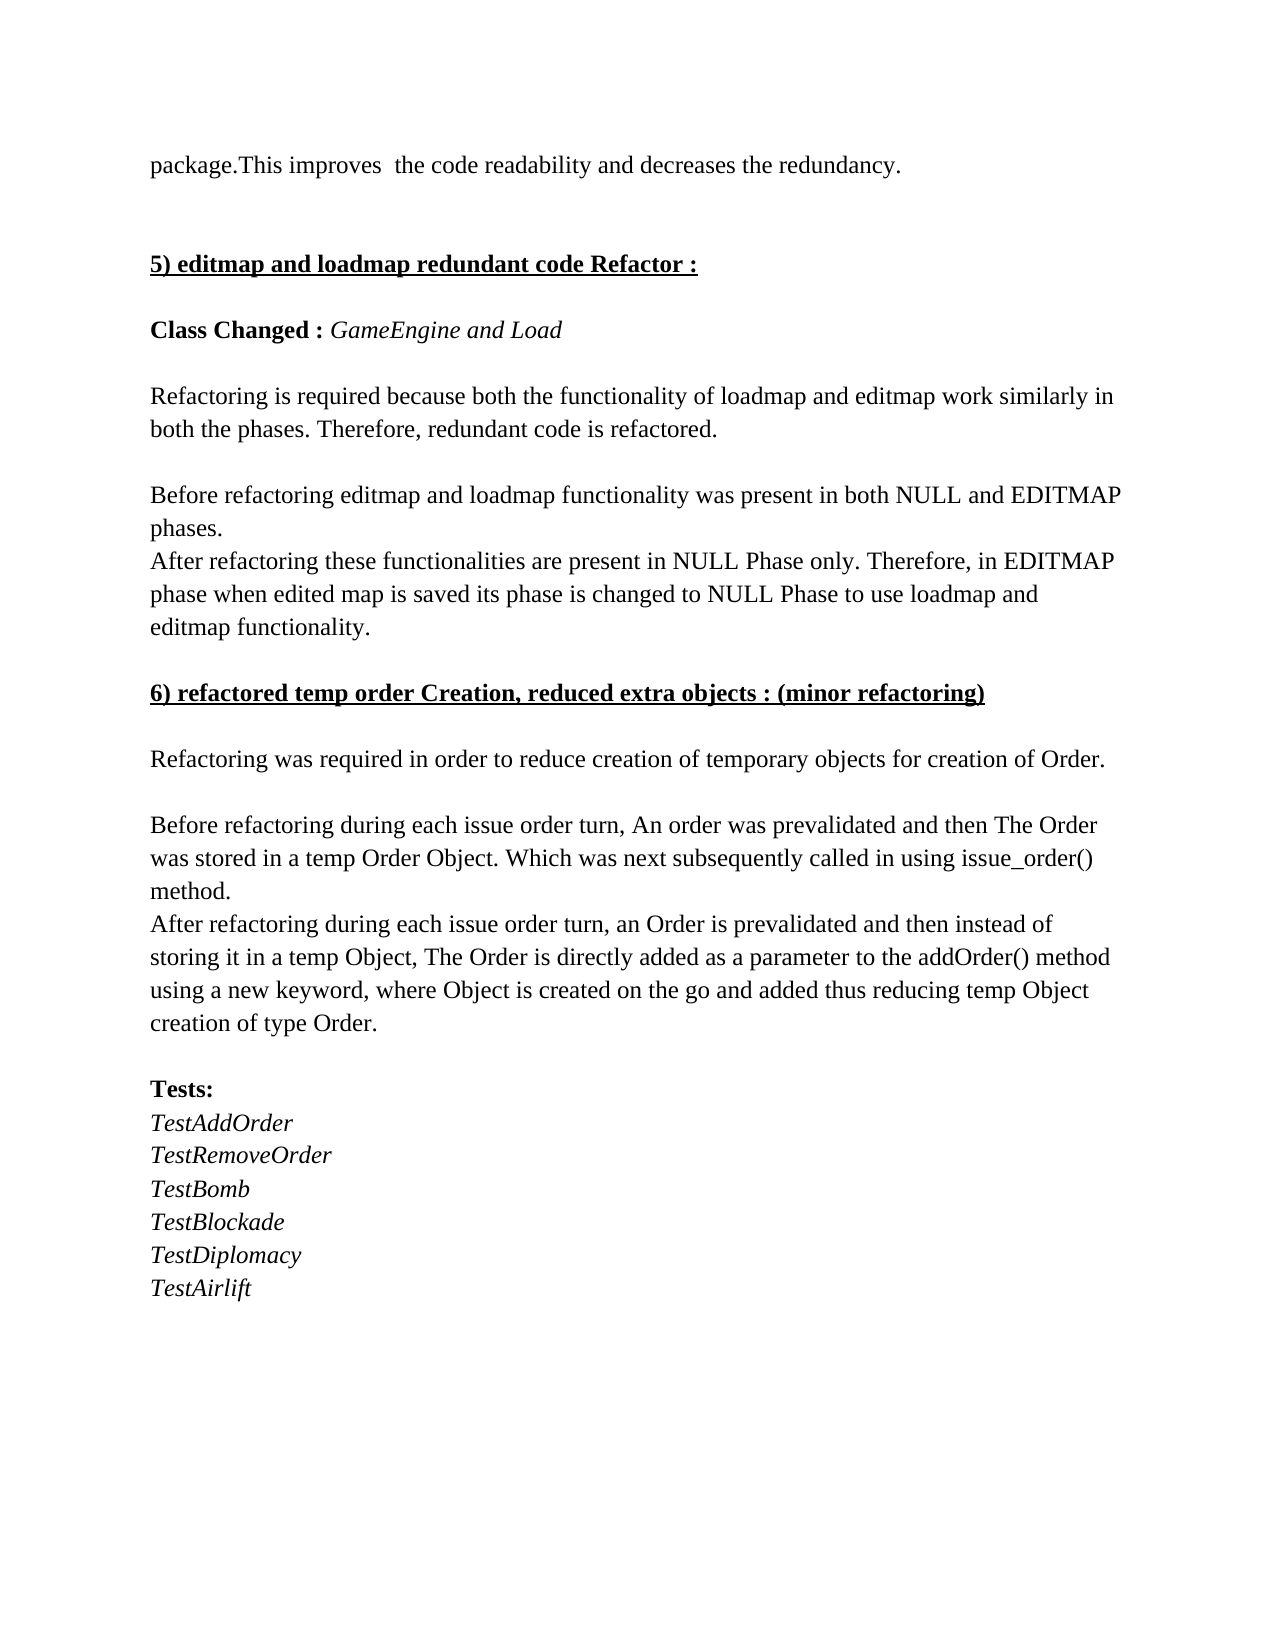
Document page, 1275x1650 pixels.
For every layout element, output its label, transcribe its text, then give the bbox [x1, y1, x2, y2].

text Class Changed : GameEngine and Load [150, 315, 1125, 344]
text Before refactoring editmap and loadmap functionality was present in both NULL and EDITMAP phases. [150, 480, 1125, 542]
text TestAddOrder [150, 1108, 1125, 1136]
text 6) refactored temp order Creation, reduced extra objects : (minor refactoring) [150, 678, 1125, 707]
text TestDiplomacy [150, 1240, 1125, 1268]
text Refactoring is required because both the functionality of loadmap and editmap work similarly in both the phases. Therefore, redundant code is refactored. [150, 381, 1125, 443]
text 5) editmap and loadmap redundant code Refactor : [150, 249, 1125, 278]
text TestRemoveOrder [150, 1141, 1125, 1169]
text Refactoring was required in order to reduce creation of temporary objects for creation of Order. [150, 744, 1125, 773]
text package.This improves the code readability and decreases the redundancy. [150, 150, 1125, 179]
text TestBlockade [150, 1207, 1125, 1235]
text After refactoring these functionalities are present in NULL Phase only. Therefore, in EDITMAP phase when edited map is saved its phase is changed to NULL Phase to use loadmap and editmap functionality. [150, 546, 1125, 641]
text Before refactoring during each issue order turn, An order was prevalidated and then The Order was stored in a temp Order Object. Which was next subsequently called in using issue_order() method. [150, 810, 1125, 905]
text After refactoring during each issue order turn, an Order is prevalidated and then instead of storing it in a temp Object, The Order is directly added as a parameter to the addOrder() method using a new keyword, where Object is created on the go and added thus reducing temp Object creation of type Order. [150, 909, 1125, 1037]
text TestAirlift [150, 1273, 1125, 1301]
text Tests: [150, 1074, 1125, 1103]
text TestBomb [150, 1174, 1125, 1202]
